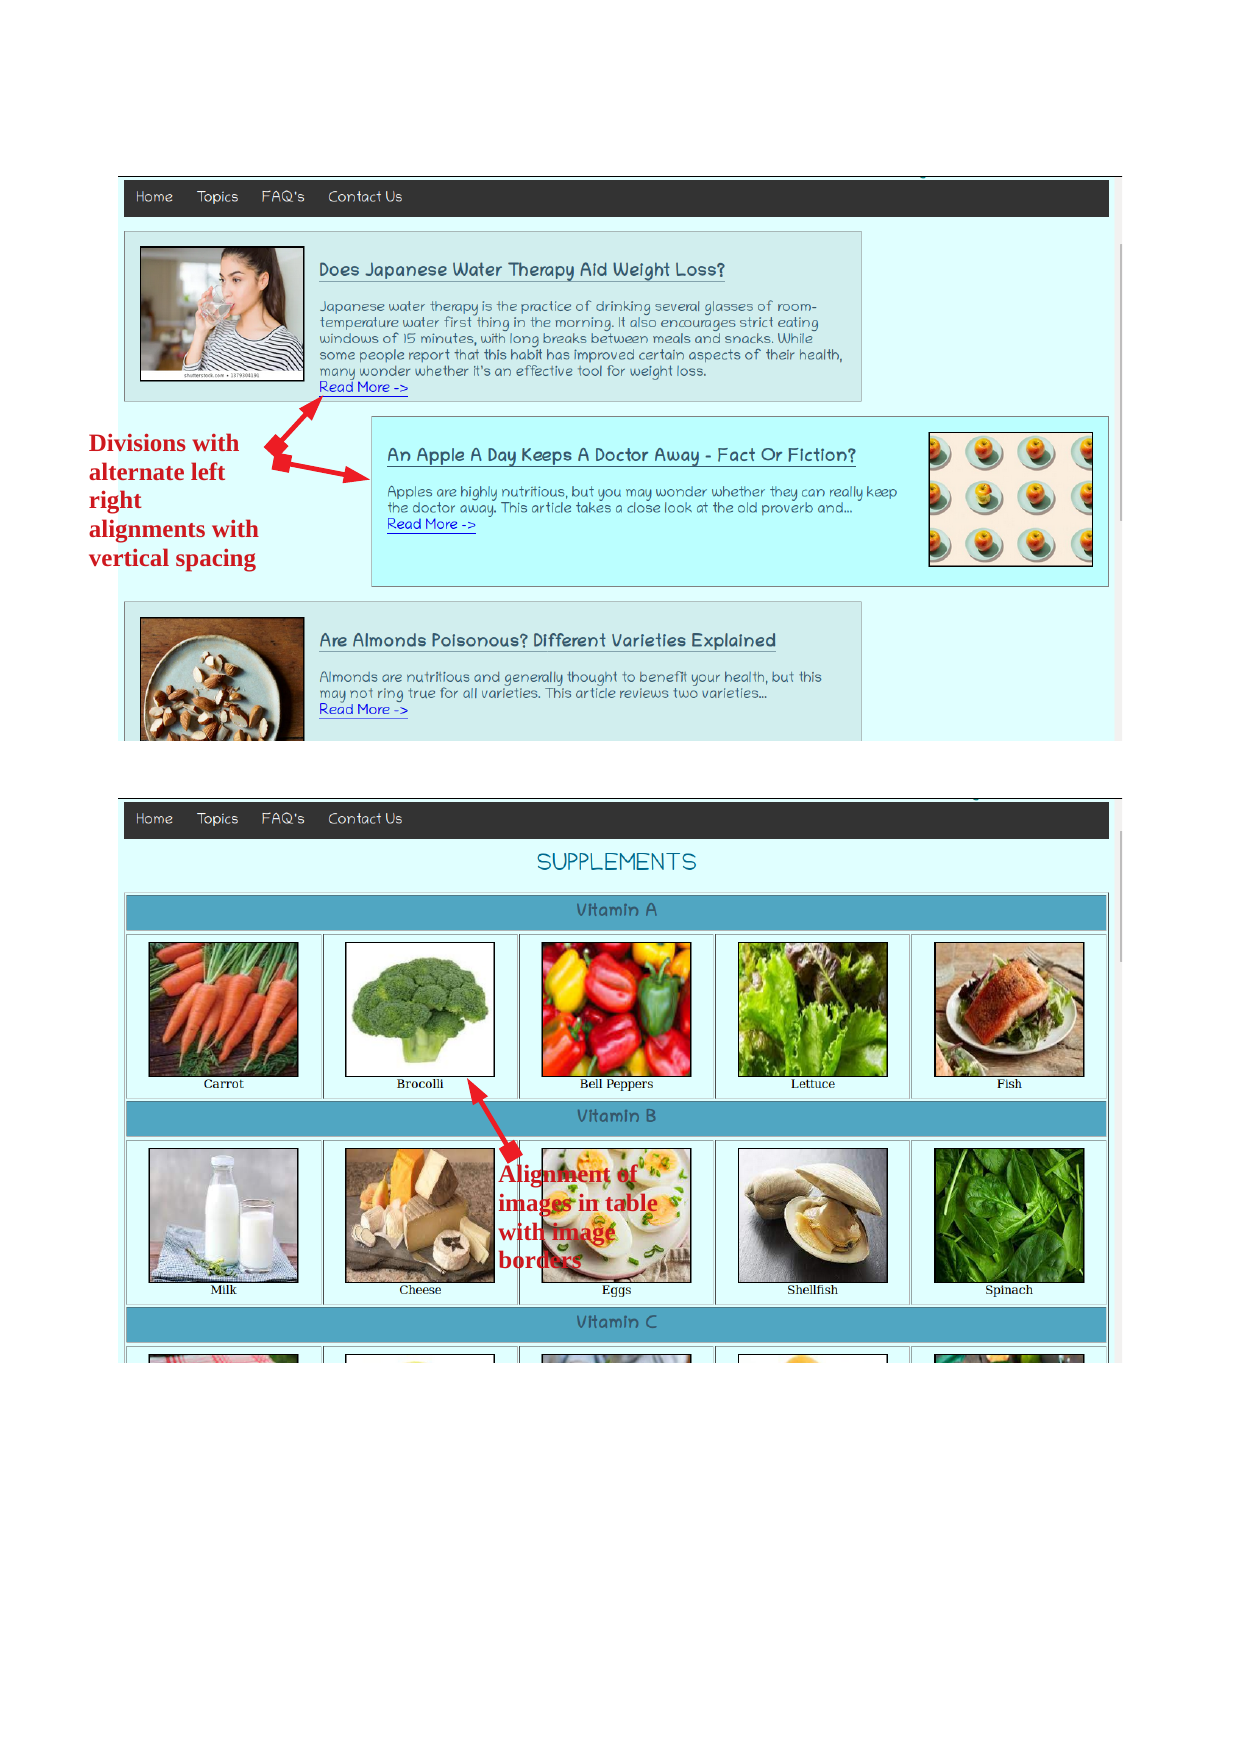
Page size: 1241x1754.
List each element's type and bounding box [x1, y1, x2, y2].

picture [118, 798, 1123, 1363]
picture [118, 176, 1123, 741]
